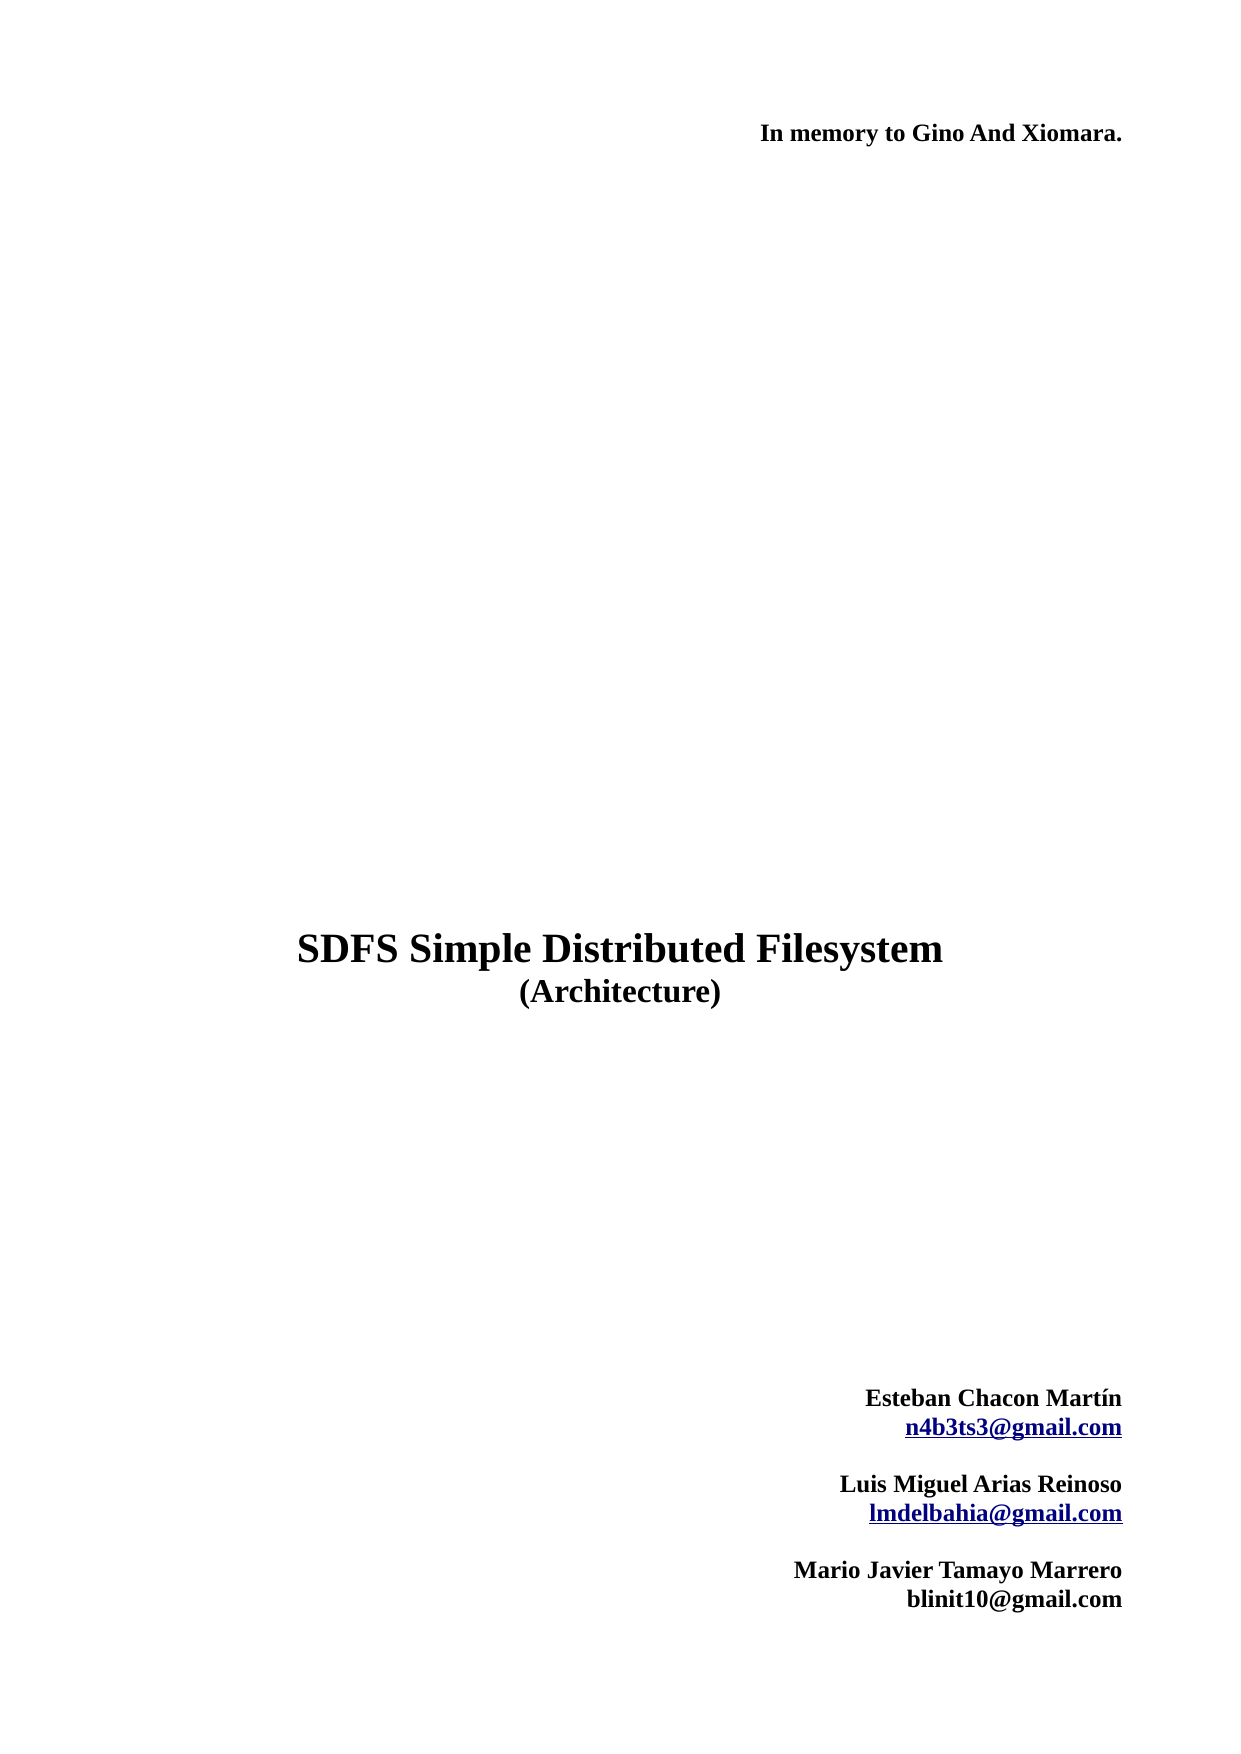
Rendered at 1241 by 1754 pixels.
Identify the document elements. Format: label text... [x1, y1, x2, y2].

text Mario Javier Tamayo Marrero [118, 1556, 1122, 1584]
text (Architecture) [118, 971, 1122, 1009]
text blinit10@gmail.com [118, 1584, 1122, 1613]
text n4b3ts3@gmail.com [118, 1412, 1122, 1441]
text Esteban Chacon Martín [118, 1383, 1122, 1412]
text Luis Miguel Arias Reinoso [118, 1469, 1122, 1498]
text In memory to Gino And Xiomara. [118, 118, 1122, 147]
text lmdelbahia@gmail.com [118, 1498, 1122, 1527]
text SDFS Simple Distributed Filesystem [118, 923, 1122, 971]
